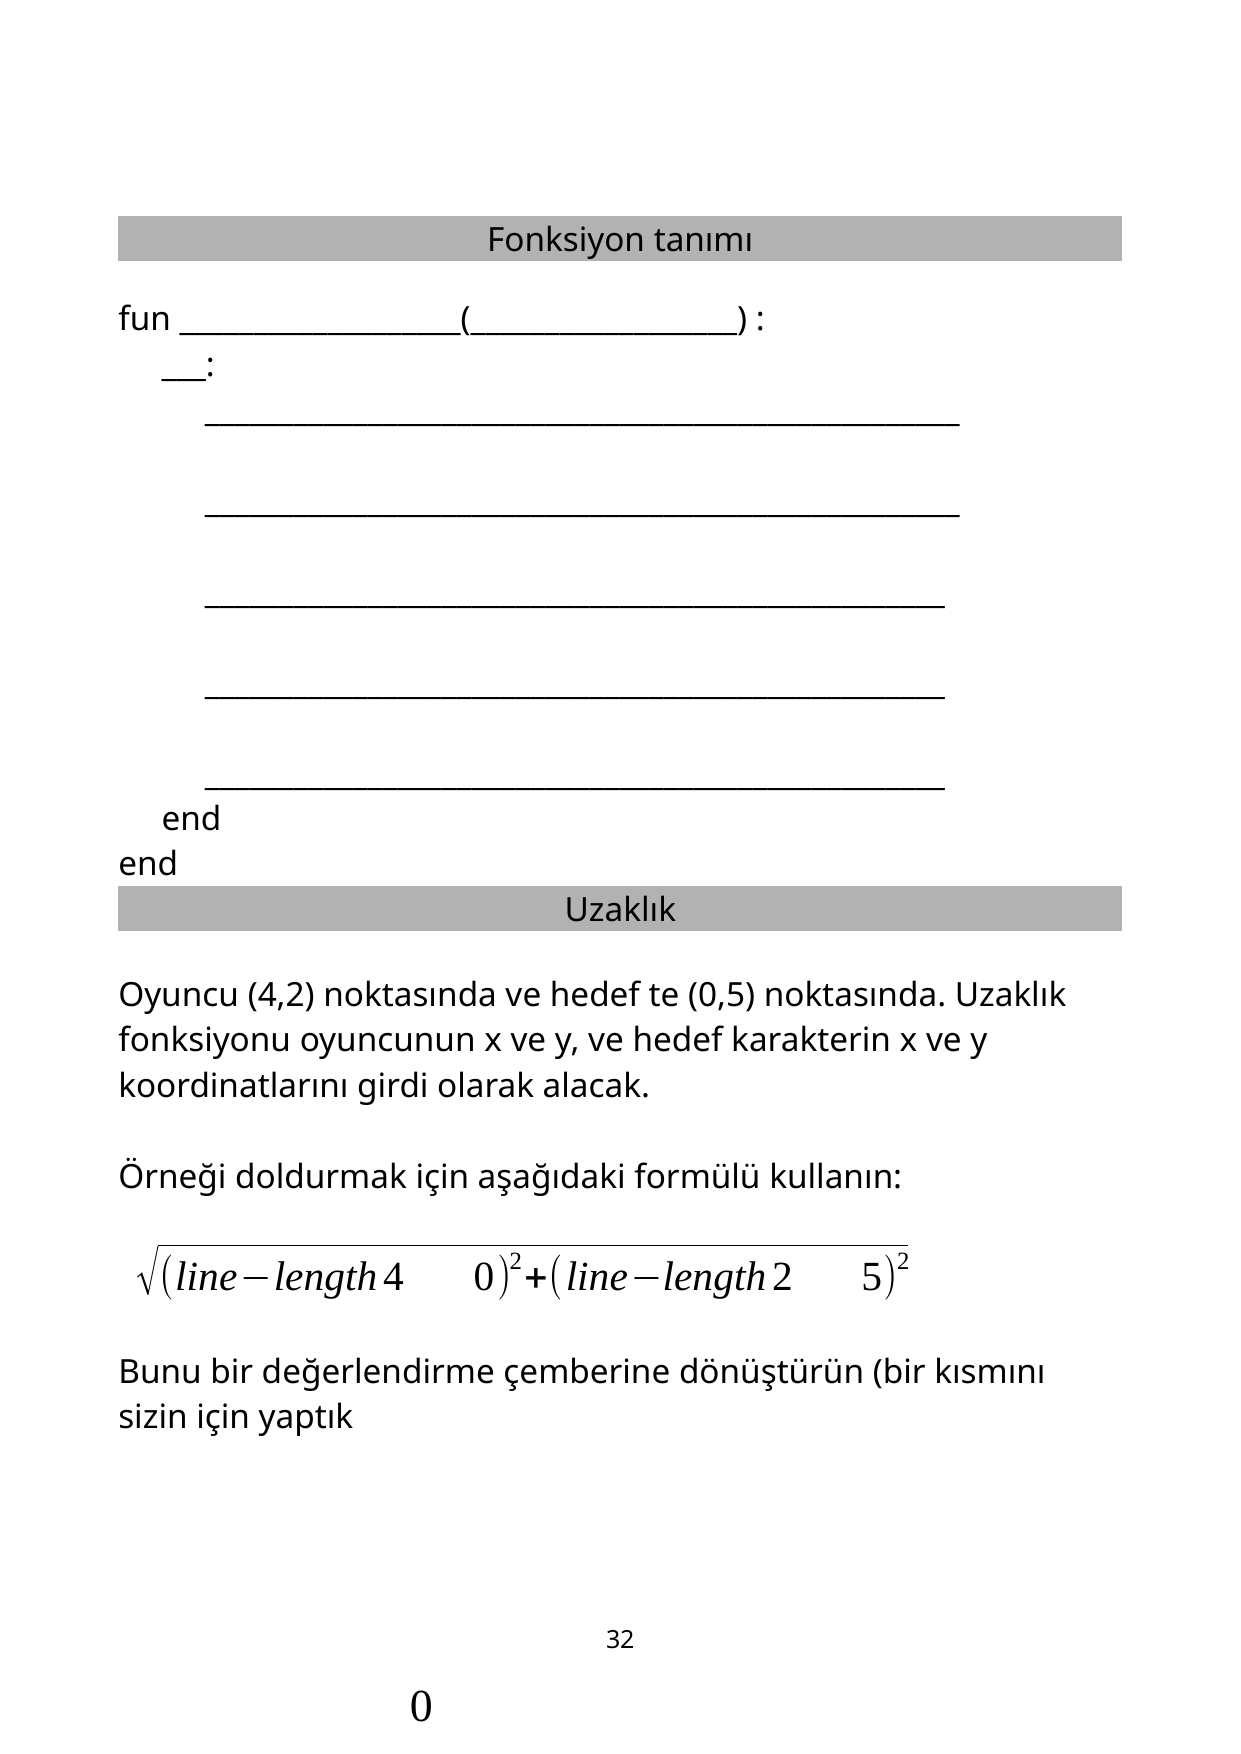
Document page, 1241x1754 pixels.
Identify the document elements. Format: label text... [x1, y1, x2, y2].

text Fonksiyon tanımı [118, 216, 1122, 261]
text Uzaklık [118, 886, 1122, 931]
text ___________________________________________________ [118, 431, 1122, 522]
text Örneği doldurmak için aşağıdaki formülü kullanın: [118, 1152, 1122, 1198]
text ___: [118, 341, 1122, 386]
text ___________________________________________________ [118, 386, 1122, 431]
text __________________________________________________ [118, 568, 1122, 613]
text end [118, 795, 1122, 840]
text Oyuncu (4,2) noktasında ve hedef te (0,5) noktasında. Uzaklık fonksiyonu oyuncunun x ve y, ve hedef karakterin x ve y koordinatlarını girdi olarak alacak. [118, 971, 1122, 1107]
text Bunu bir değerlendirme çemberine dönüştürün (bir kısmını sizin için yaptık [118, 1348, 1122, 1439]
text fun ___________________(__________________) : [118, 295, 1122, 341]
text __________________________________________________ [118, 613, 1122, 704]
text __________________________________________________ [118, 704, 1122, 795]
text end [118, 840, 1122, 886]
